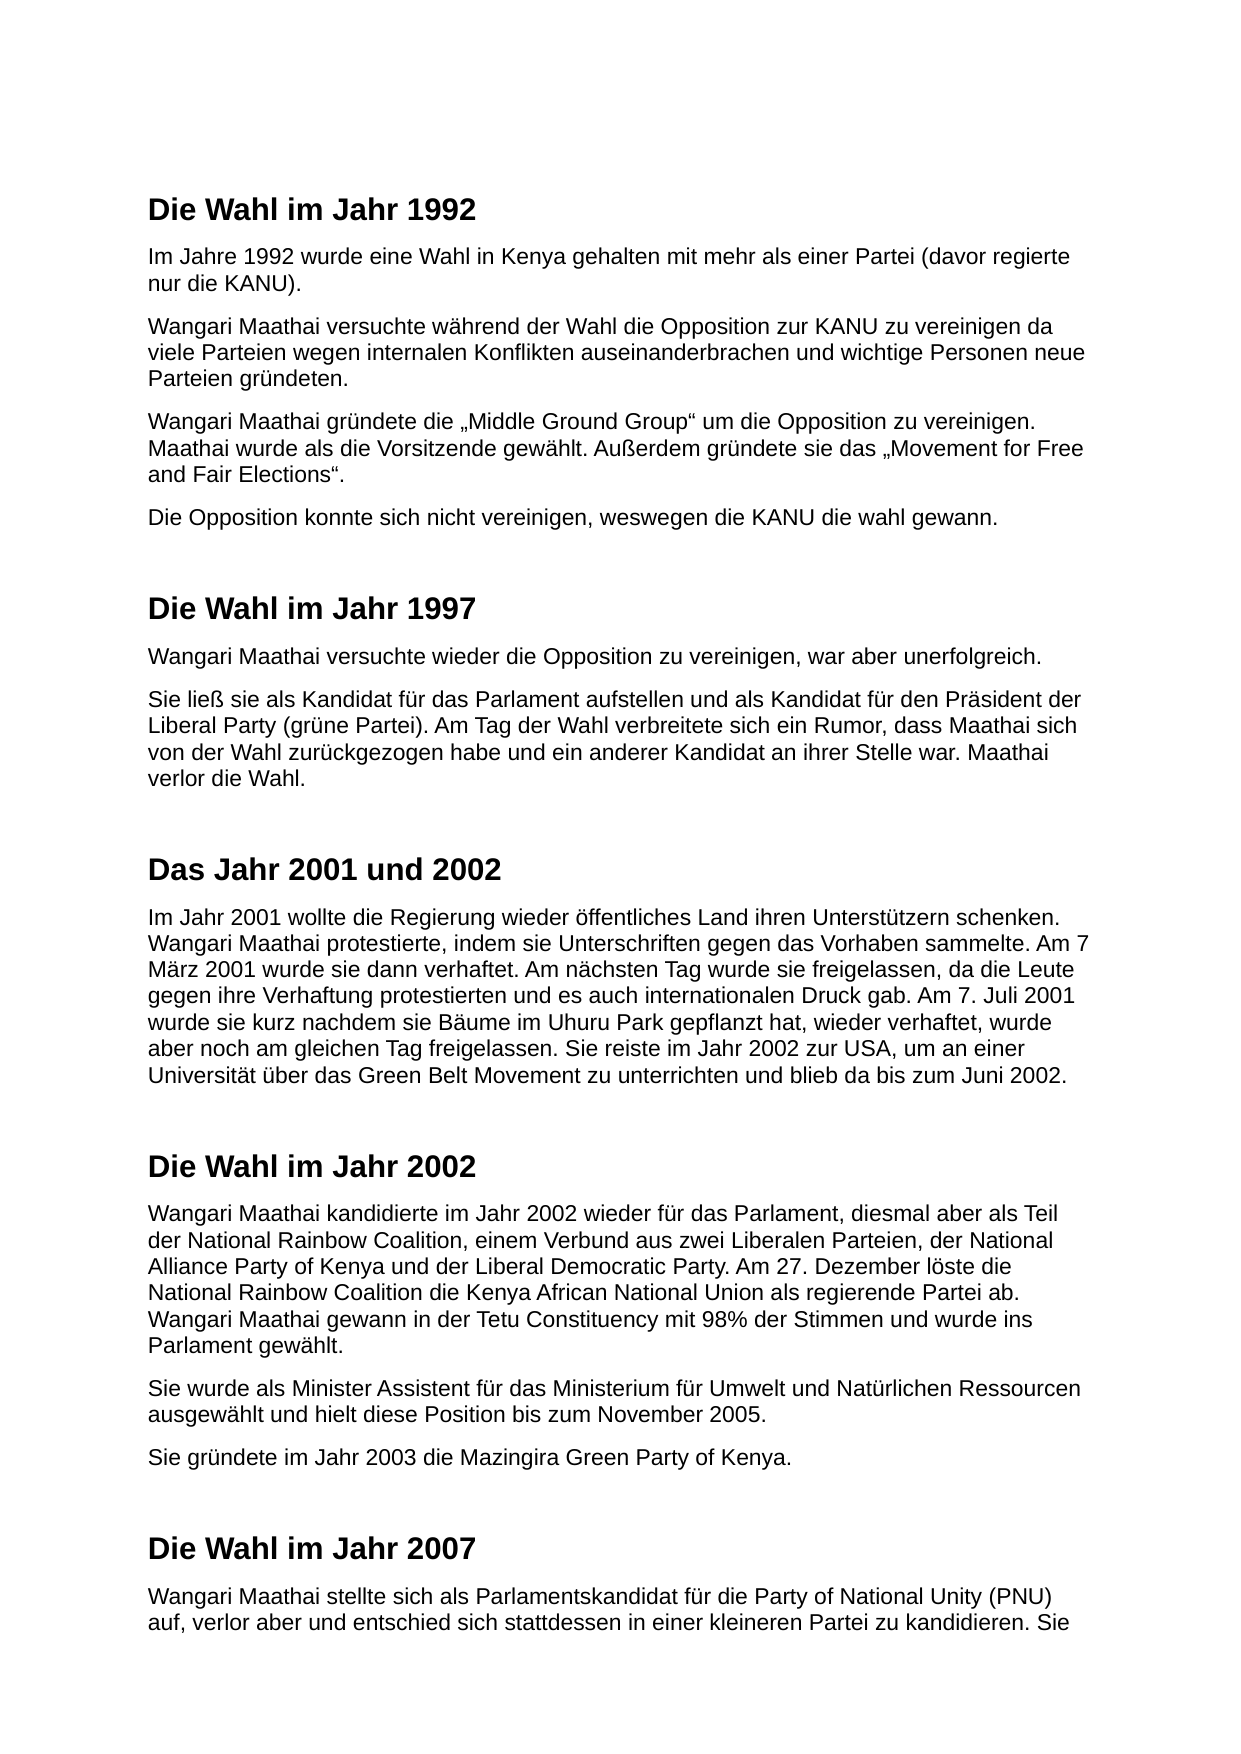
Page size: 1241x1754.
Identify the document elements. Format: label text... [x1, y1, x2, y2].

text Sie wurde als Minister Assistent für das Ministerium für Umwelt und Natürlichen Ressourcen ausgewählt und hielt diese Position bis zum November 2005. [148, 1375, 1093, 1428]
text Wangari Maathai versuchte während der Wahl die Opposition zur KANU zu vereinigen da viele Parteien wegen internalen Konflikten auseinanderbrachen und wichtige Personen neue Parteien gründeten. [148, 313, 1093, 392]
text Sie gründete im Jahr 2003 die Mazingira Green Party of Kenya. [148, 1444, 1093, 1471]
text Wangari Maathai gründete die „Middle Ground Group“ um die Opposition zu vereinigen. Maathai wurde als die Vorsitzende gewählt. Außerdem gründete sie das „Movement for Free and Fair Elections“. [148, 408, 1093, 487]
text Das Jahr 2001 und 2002 [148, 851, 1093, 887]
text Die Opposition konnte sich nicht vereinigen, weswegen die KANU die wahl gewann. [148, 504, 1093, 530]
text Wangari Maathai stellte sich als Parlamentskandidat für die Party of National Unity (PNU) auf, verlor aber und entschied sich stattdessen in einer kleineren Partei zu kandidieren. Sie [148, 1583, 1093, 1636]
text Die Wahl im Jahr 2007 [148, 1530, 1093, 1566]
text Sie ließ sie als Kandidat für das Parlament aufstellen und als Kandidat für den Präsident der Liberal Party (grüne Partei). Am Tag der Wahl verbreitete sich ein Rumor, dass Maathai sich von der Wahl zurückgezogen habe und ein anderer Kandidat an ihrer Stelle war. Maathai verlor die Wahl. [148, 686, 1093, 791]
text Die Wahl im Jahr 2002 [148, 1148, 1093, 1183]
text Im Jahre 1992 wurde eine Wahl in Kenya gehalten mit mehr als einer Partei (davor regierte nur die KANU). [148, 243, 1093, 296]
text Wangari Maathai versuchte wieder die Opposition zu vereinigen, war aber unerfolgreich. [148, 643, 1093, 669]
text Wangari Maathai kandidierte im Jahr 2002 wieder für das Parlament, diesmal aber als Teil der National Rainbow Coalition, einem Verbund aus zwei Liberalen Parteien, der National Alliance Party of Kenya und der Liberal Democratic Party. Am 27. Dezember löste die National Rainbow Coalition die Kenya African National Union als regierende Partei ab. Wangari Maathai gewann in der Tetu Constituency mit 98% der Stimmen und wurde ins Parlament gewählt. [148, 1200, 1093, 1358]
text Im Jahr 2001 wollte die Regierung wieder öffentliches Land ihren Unterstützern schenken. Wangari Maathai protestierte, indem sie Unterschriften gegen das Vorhaben sammelte. Am 7 März 2001 wurde sie dann verhaftet. Am nächsten Tag wurde sie freigelassen, da die Leute gegen ihre Verhaftung protestierten und es auch internationalen Druck gab. Am 7. Juli 2001 wurde sie kurz nachdem sie Bäume im Uhuru Park gepflanzt hat, wieder verhaftet, wurde aber noch am gleichen Tag freigelassen. Sie reiste im Jahr 2002 zur USA, um an einer Universität über das Green Belt Movement zu unterrichten und blieb da bis zum Juni 2002. [148, 903, 1093, 1088]
text Die Wahl im Jahr 1997 [148, 590, 1093, 626]
text Die Wahl im Jahr 1992 [148, 191, 1093, 227]
